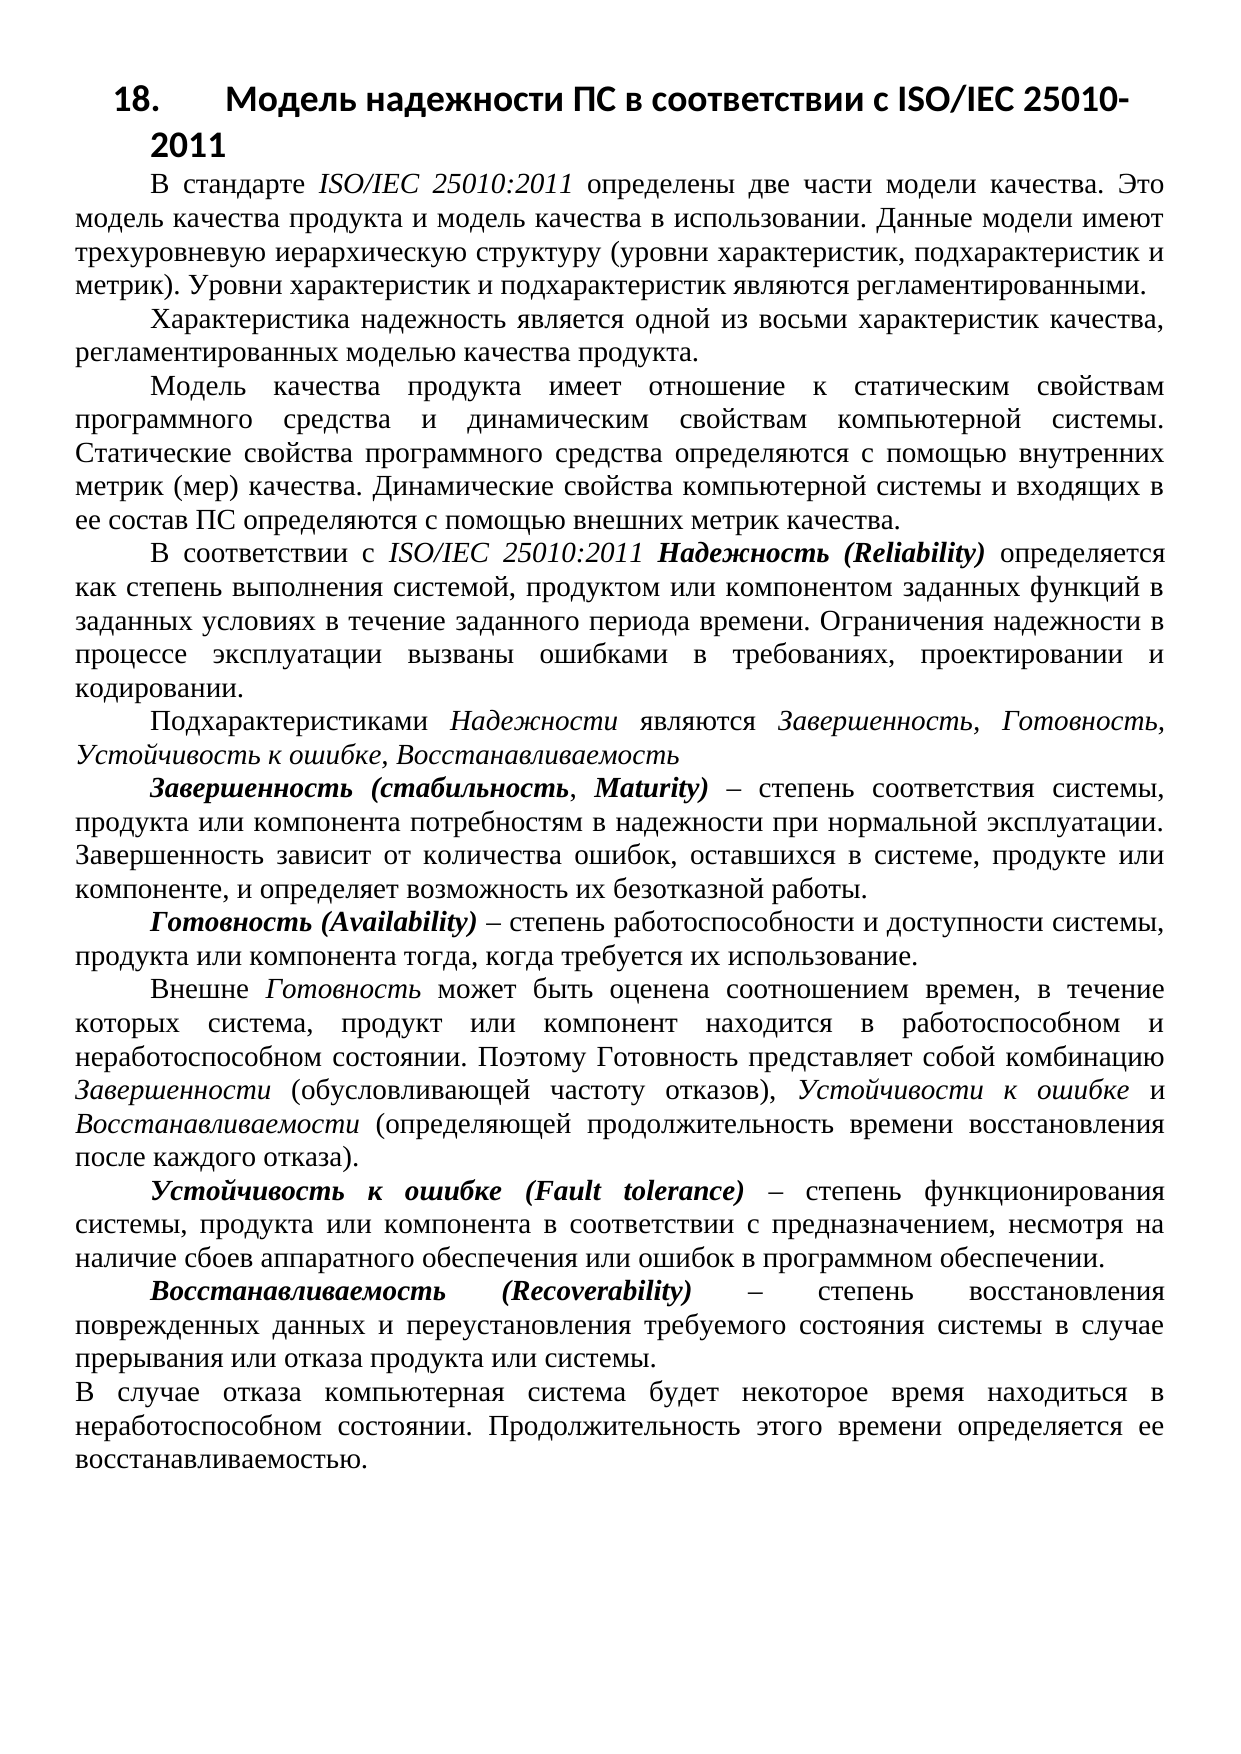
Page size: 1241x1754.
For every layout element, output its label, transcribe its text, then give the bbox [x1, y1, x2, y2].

subtitle В случае отказа компьютерная система будет некоторое время находиться в неработоспособном состоянии. Продолжительность этого времени определяется ее восстанавливаемостью. [75, 1374, 1165, 1475]
subtitle Готовность (Availability) – степень работоспособности и доступности системы, продукта или компонента тогда, когда требуется их использование. [75, 904, 1165, 972]
subtitle Завершенность (стабильность, Maturity) – степень соответствия системы, продукта или компонента потребностям в надежности при нормальной эксплуатации. Завершенность зависит от количества ошибок, оставшихся в системе, продукте или компоненте, и определяет возможность их безотказной работы. [75, 770, 1165, 904]
subtitle Восстанавливаемость (Recoverability) – степень восстановления поврежденных данных и переустановления требуемого состояния системы в случае прерывания или отказа продукта или системы. [75, 1273, 1165, 1374]
subtitle Модель надежности ПС в соответствии с ISO/IEC 25010-2011 [112, 75, 1165, 167]
subtitle Внешне Готовность может быть оценена соотношением времен, в течение которых система, продукт или компонент находится в работоспособном и неработоспособном состоянии. Поэтому Готовность представляет собой комбинацию Завершенности (обусловливающей частоту отказов), Устойчивости к ошибке и Восстанавливаемости (определяющей продолжительность времени восстановления после каждого отказа). [75, 972, 1165, 1173]
subtitle В стандарте ISO/IEC 25010:2011 определены две части модели качества. Это модель качества продукта и модель качества в использовании. Данные модели имеют трехуровневую иерархическую структуру (уровни характеристик, подхарактеристик и метрик). Уровни характеристик и подхарактеристик являются регламентированными. [75, 167, 1165, 301]
subtitle Устойчивость к ошибке (Fault tolerance) – степень функционирования системы, продукта или компонента в соответствии с предназначением, несмотря на наличие сбоев аппаратного обеспечения или ошибок в программном обеспечении. [75, 1173, 1165, 1273]
subtitle Характеристика надежность является одной из восьми характеристик качества, регламентированных моделью качества продукта. [75, 301, 1165, 368]
subtitle Модель качества продукта имеет отношение к статическим свойствам программного средства и динамическим свойствам компьютерной системы. Статические свойства программного средства определяются с помощью внутренних метрик (мер) качества. Динамические свойства компьютерной системы и входящих в ее состав ПС определяются с помощью внешних метрик качества. [75, 368, 1165, 536]
subtitle В соответствии с ISO/IEC 25010:2011 Надежность (Reliability) определяется как степень выполнения системой, продуктом или компонентом заданных функций в заданных условиях в течение заданного периода времени. Ограничения надежности в процессе эксплуатации вызваны ошибками в требованиях, проектировании и кодировании. [75, 536, 1165, 703]
subtitle Подхарактеристиками Надежности являются Завершенность, Готовность, Устойчивость к ошибке, Восстанавливаемость [75, 703, 1165, 770]
